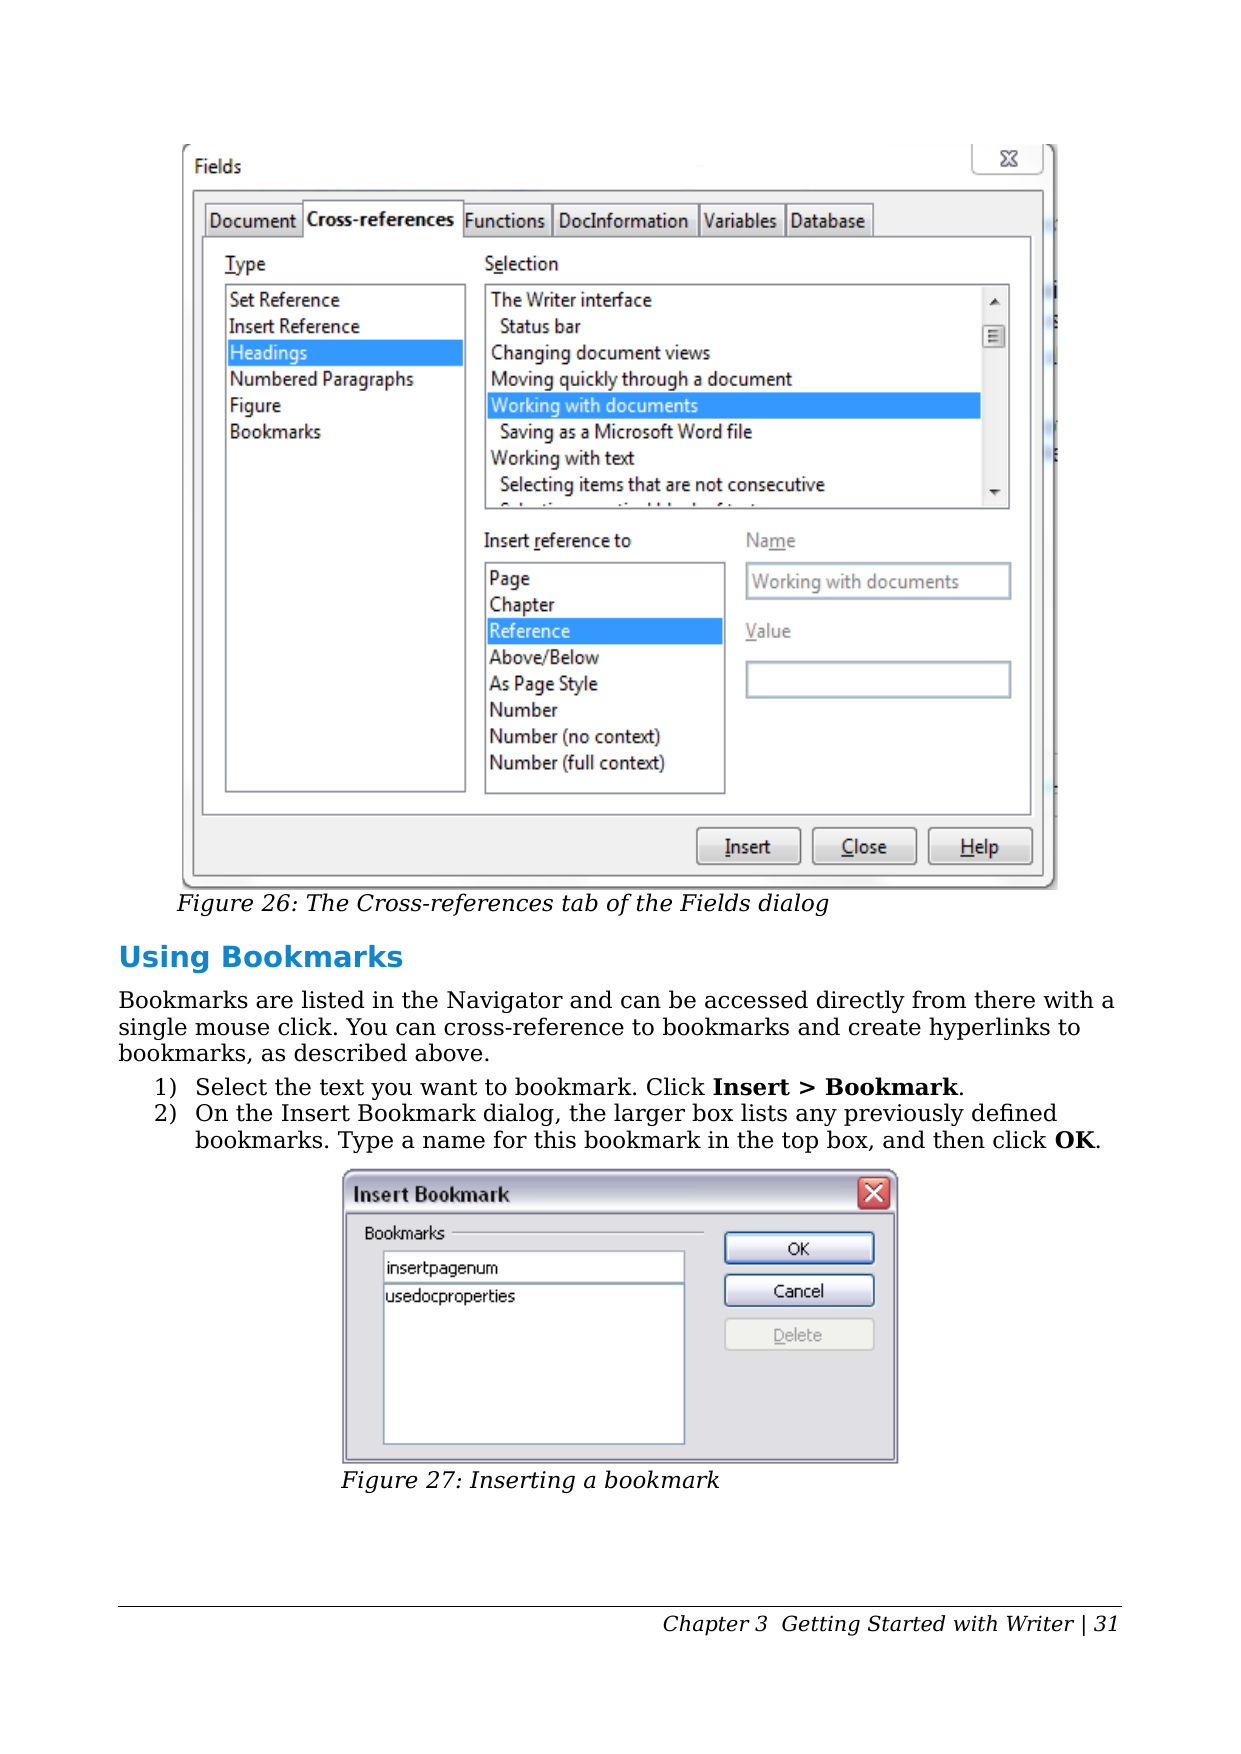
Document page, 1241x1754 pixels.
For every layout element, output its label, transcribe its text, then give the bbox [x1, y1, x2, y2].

list On the Insert Bookmark dialog, the larger box lists any previously defined bookmarks. Type a name for this bookmark in the top box, and then click OK. [177, 1101, 1122, 1154]
list Bookmarks are listed in the Navigator and can be accessed directly from there with a single mouse click. You can cross-reference to bookmarks and create hyperlinks to bookmarks, as described above. [118, 987, 1122, 1067]
picture [182, 144, 1058, 890]
text Figure 26: The Cross-references tab of the Fields dialog [177, 145, 1063, 917]
list Select the text you want to bookmark. Click Insert > Bookmark. [177, 1074, 1122, 1101]
text Figure 27: Inserting a bookmark [341, 1467, 899, 1493]
picture [341, 1166, 900, 1467]
subtitle Using Bookmarks [118, 941, 1122, 975]
